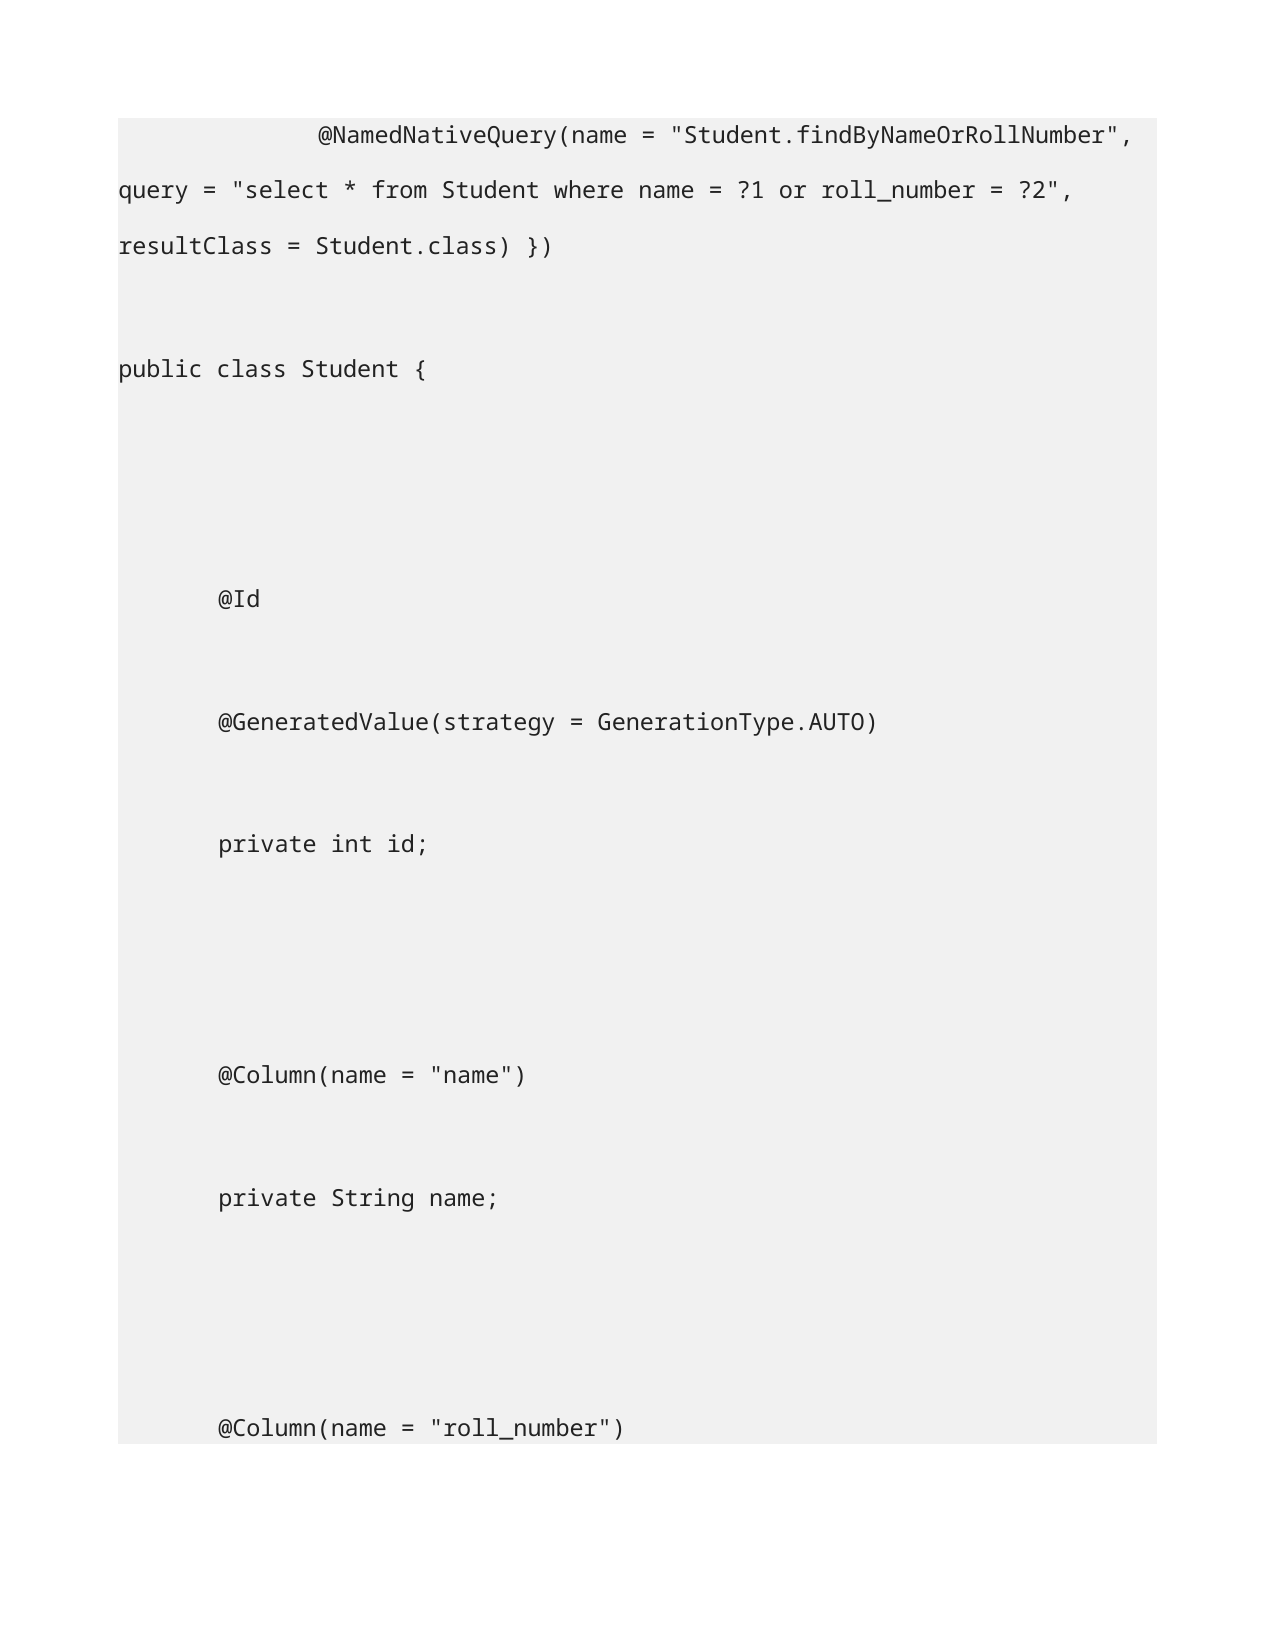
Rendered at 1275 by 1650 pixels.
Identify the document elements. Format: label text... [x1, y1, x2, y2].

text @NamedNativeQuery(name = "Student.findByNameOrRollNumber", query = "select * from Student where name = ?1 or roll_number = ?2", resultClass = Student.class) }) [118, 118, 1157, 261]
text @GeneratedValue(strategy = GenerationType.AUTO) [118, 705, 1157, 737]
text @Column(name = "name") [118, 1058, 1157, 1090]
text public class Student { [118, 352, 1157, 384]
text private int id; [118, 828, 1157, 860]
text @Column(name = "roll_number") [118, 1412, 1157, 1444]
text private String name; [118, 1181, 1157, 1213]
text @Id [118, 583, 1157, 614]
